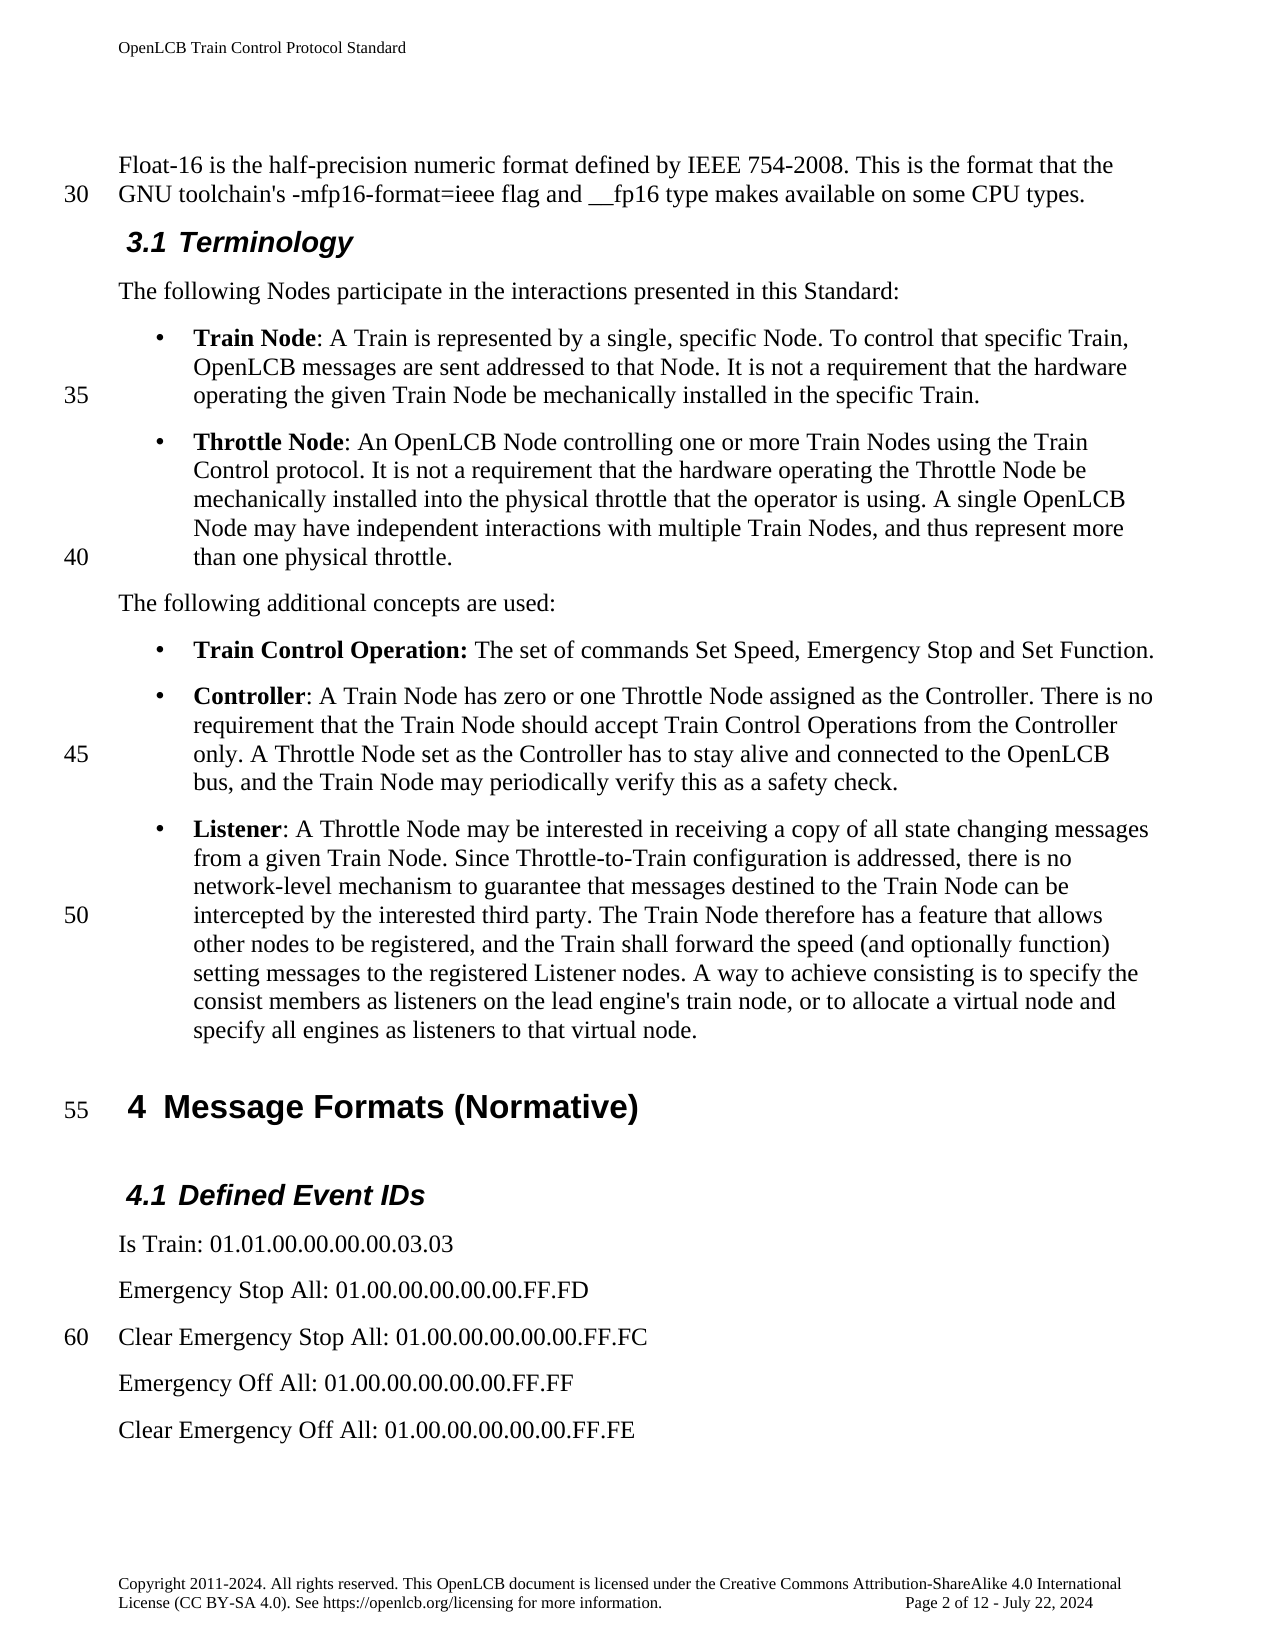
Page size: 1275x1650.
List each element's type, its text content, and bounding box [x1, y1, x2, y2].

text Is Train: 01.01.00.00.00.00.03.03 [118, 1229, 1157, 1258]
text Emergency Off All: 01.00.00.00.00.00.FF.FF [118, 1368, 1157, 1397]
text Float-16 is the half-precision numeric format defined by IEEE 754-2008. This is the format that the GNU toolchain's -mfp16-format=ieee flag and __fp16 type makes available on some CPU types. [118, 150, 1157, 207]
text The following additional concepts are used: [118, 588, 1157, 617]
text Emergency Stop All: 01.00.00.00.00.00.FF.FD [118, 1276, 1157, 1304]
subtitle Message Formats (Normative) [118, 1087, 1157, 1125]
subtitle Terminology [118, 225, 1157, 259]
list Controller: A Train Node has zero or one Throttle Node assigned as the Controller. There is no requirement that the Train Node should accept Train Control Operations from the Controller only. A Throttle Node set as the Controller has to stay alive and connected to the OpenLCB bus, and the Train Node may periodically verify this as a safety check. [156, 681, 1157, 796]
subtitle Defined Event IDs [118, 1178, 1157, 1211]
list Train Node: A Train is represented by a single, specific Node. To control that specific Train, OpenLCB messages are sent addressed to that Node. It is not a requirement that the hardware operating the given Train Node be mechanically installed in the specific Train. [156, 323, 1157, 409]
text Clear Emergency Stop All: 01.00.00.00.00.00.FF.FC [118, 1322, 1157, 1351]
list Listener: A Throttle Node may be interested in receiving a copy of all state changing messages from a given Train Node. Since Throttle-to-Train configuration is addressed, there is no network-level mechanism to guarantee that messages destined to the Train Node can be intercepted by the interested third party. The Train Node therefore has a feature that allows other nodes to be registered, and the Train shall forward the speed (and optionally function) setting messages to the registered Listener nodes. A way to achieve consisting is to specify the consist members as listeners on the lead engine's train node, or to allocate a virtual node and specify all engines as listeners to that virtual node. [156, 814, 1157, 1044]
text Clear Emergency Off All: 01.00.00.00.00.00.FF.FE [118, 1415, 1157, 1444]
text The following Nodes participate in the interactions presented in this Standard: [118, 276, 1157, 305]
list Throttle Node: An OpenLCB Node controlling one or more Train Nodes using the Train Control protocol. It is not a requirement that the hardware operating the Throttle Node be mechanically installed into the physical throttle that the operator is using. A single OpenLCB Node may have independent interactions with multiple Train Nodes, and thus represent more than one physical throttle. [156, 427, 1157, 571]
list Train Control Operation: The set of commands Set Speed, Emergency Stop and Set Function. [156, 635, 1157, 663]
